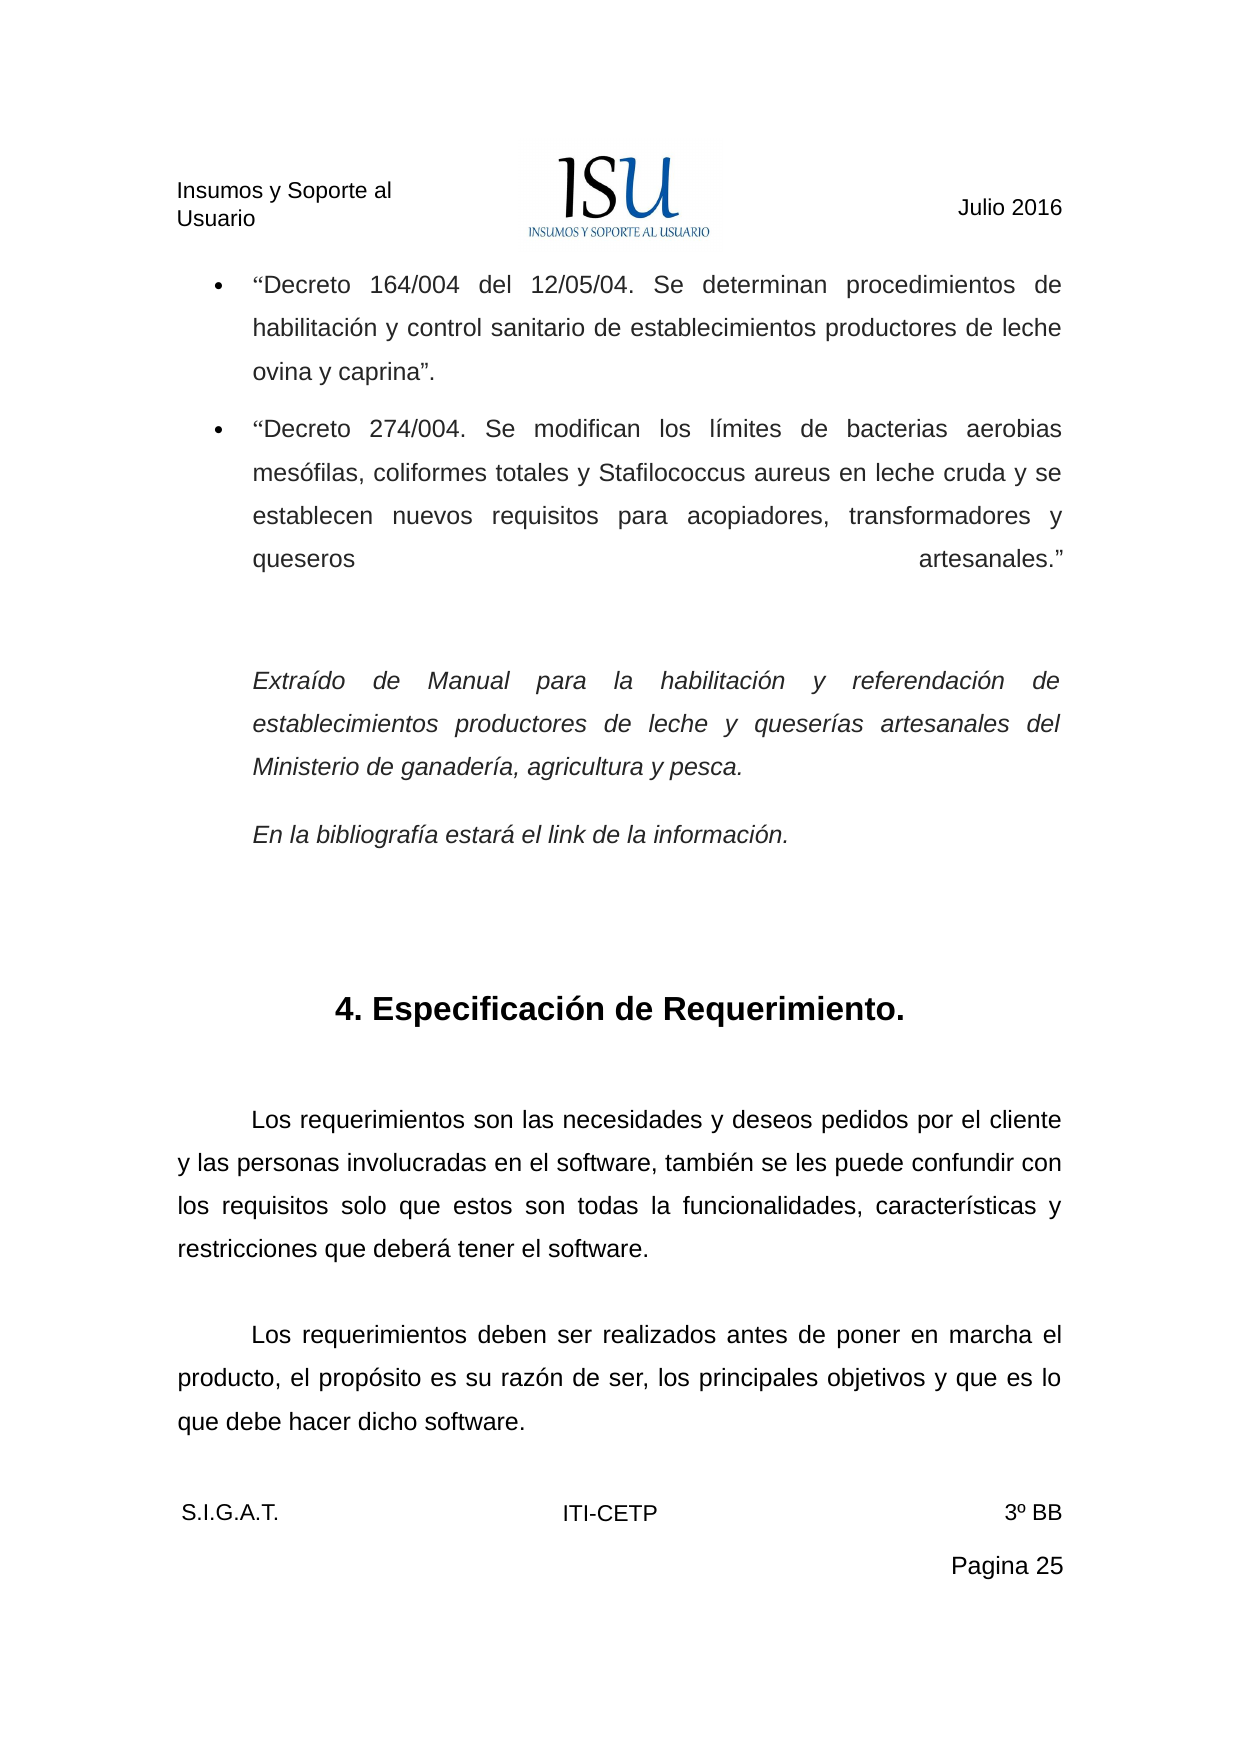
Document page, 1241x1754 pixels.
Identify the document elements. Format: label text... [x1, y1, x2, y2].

text En la bibliografía estará el link de la información. [252, 820, 1063, 849]
text Los requerimientos deben ser realizados antes de poner en marcha el producto, el propósito es su razón de ser, los principales objetivos y que es lo que debe hacer dicho software. [177, 1320, 1063, 1435]
list “Decreto 274/004. Se modifican los límites de bacterias aerobias mesófilas, coliformes totales y Stafilococcus aureus en leche cruda y se establecen nuevos requisitos para acopiadores, transformadores y queseros artesanales.” [215, 414, 1063, 616]
picture [517, 138, 723, 252]
text Extraído de Manual para la habilitación y referendación de establecimientos productores de leche y queserías artesanales del Ministerio de ganadería, agricultura y pesca. [252, 666, 1063, 781]
text 4. Especificación de Requerimiento. [177, 989, 1063, 1028]
text Los requerimientos son las necesidades y deseos pedidos por el cliente y las personas involucradas en el software, también se les puede confundir con los requisitos solo que estos son todas la funcionalidades, características y restricciones que deberá tener el software. [177, 1104, 1063, 1263]
list “Decreto 164/004 del 12/05/04. Se determinan procedimientos de habilitación y control sanitario de establecimientos productores de leche ovina y caprina”. [215, 270, 1063, 385]
